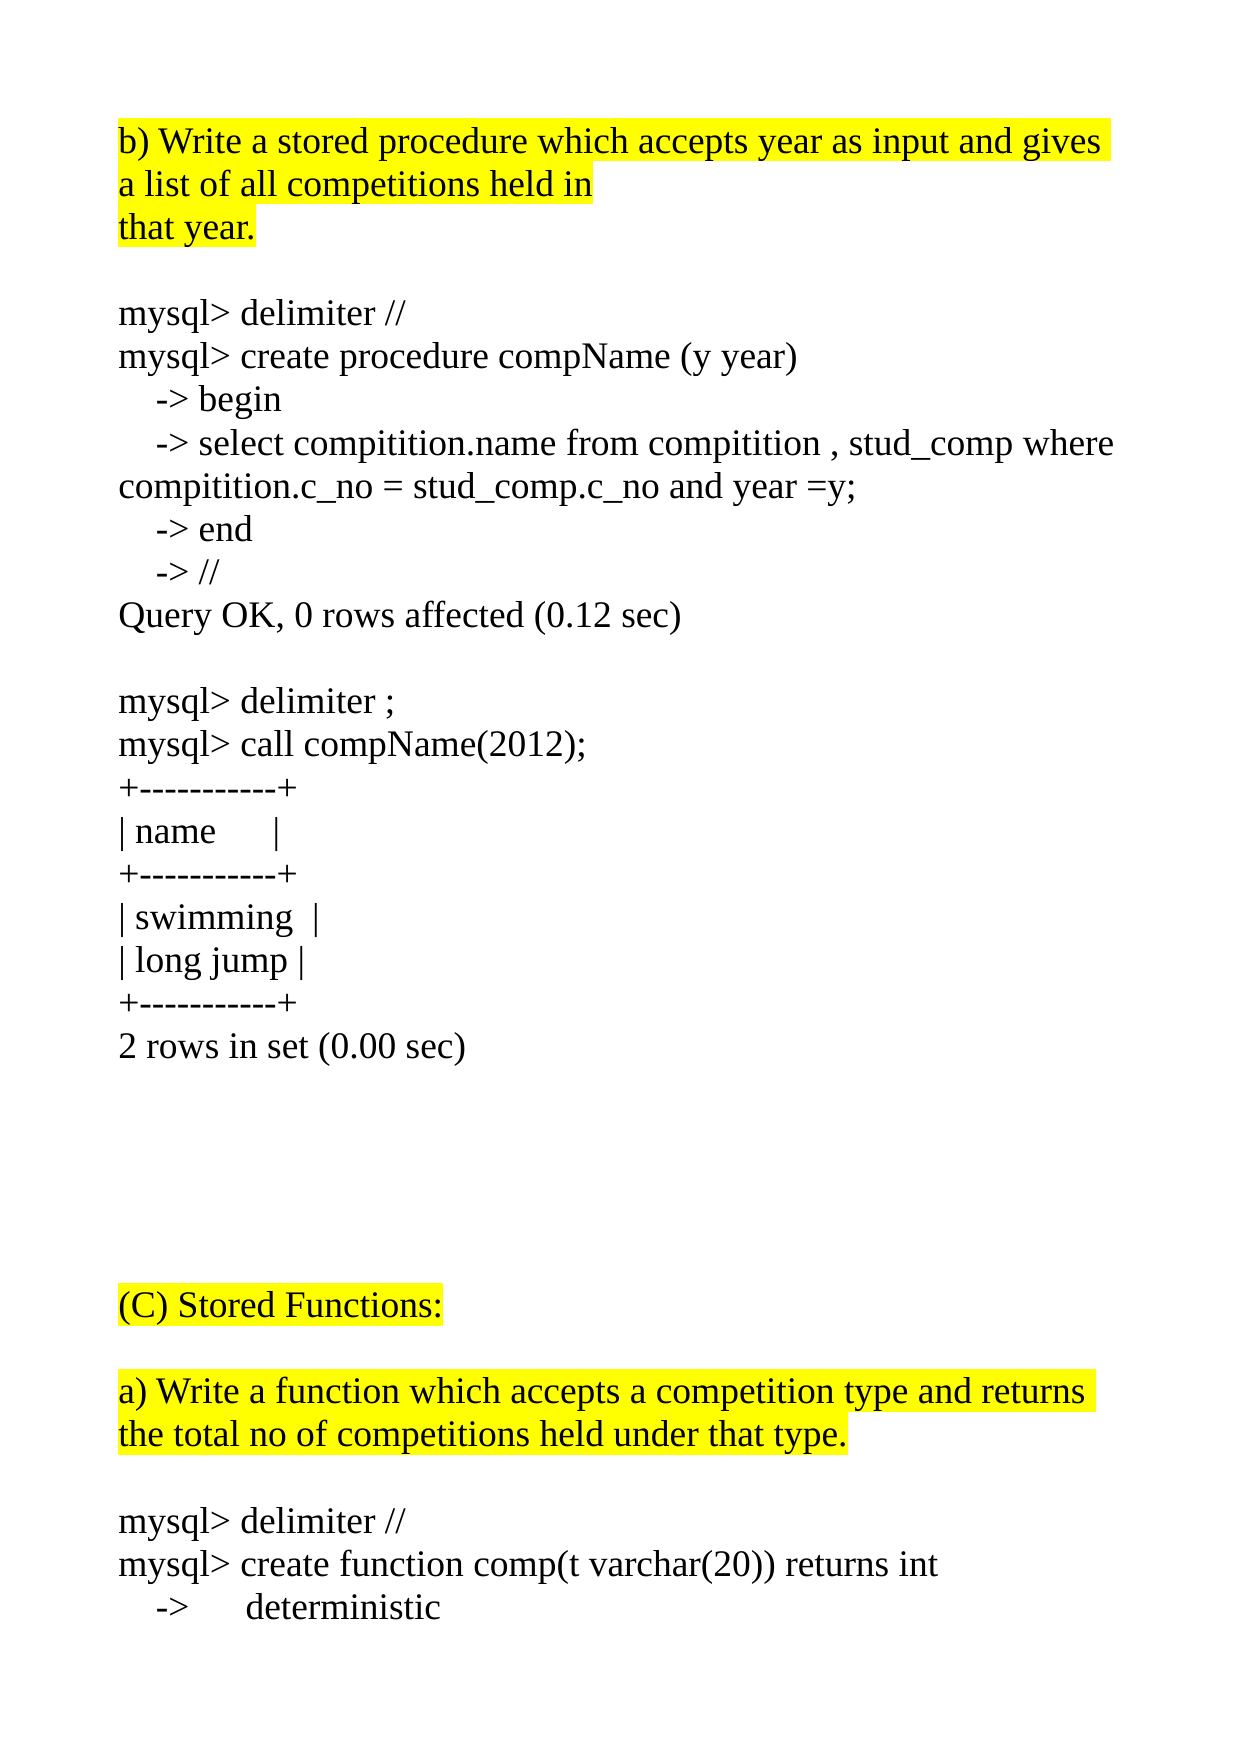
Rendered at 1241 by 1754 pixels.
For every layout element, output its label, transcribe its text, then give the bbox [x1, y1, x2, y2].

text | long jump | [118, 937, 1122, 981]
text +-----------+ [118, 851, 1122, 894]
text mysql> create function comp(t varchar(20)) returns int [118, 1541, 1122, 1584]
text mysql> delimiter ; [118, 679, 1122, 722]
text +-----------+ [118, 981, 1122, 1024]
text | swimming | [118, 894, 1122, 937]
text b) Write a stored procedure which accepts year as input and gives a list of all competitions held in [118, 118, 1122, 204]
text -> end [118, 506, 1122, 549]
text -> deterministic [118, 1584, 1122, 1627]
text a) Write a function which accepts a competition type and returns the total no of competitions held under that type. [118, 1369, 1122, 1455]
text 2 rows in set (0.00 sec) [118, 1024, 1122, 1067]
text mysql> delimiter // [118, 291, 1122, 334]
text Query OK, 0 rows affected (0.12 sec) [118, 592, 1122, 636]
text -> // [118, 549, 1122, 592]
text mysql> create procedure compName (y year) [118, 334, 1122, 377]
text that year. [118, 204, 1122, 247]
text (C) Stored Functions: [118, 1282, 1122, 1326]
text -> select compitition.name from compitition , stud_comp where compitition.c_no = stud_comp.c_no and year =y; [118, 420, 1122, 506]
text mysql> call compName(2012); [118, 722, 1122, 765]
text -> begin [118, 377, 1122, 420]
text mysql> delimiter // [118, 1498, 1122, 1541]
text | name | [118, 808, 1122, 851]
text +-----------+ [118, 765, 1122, 808]
